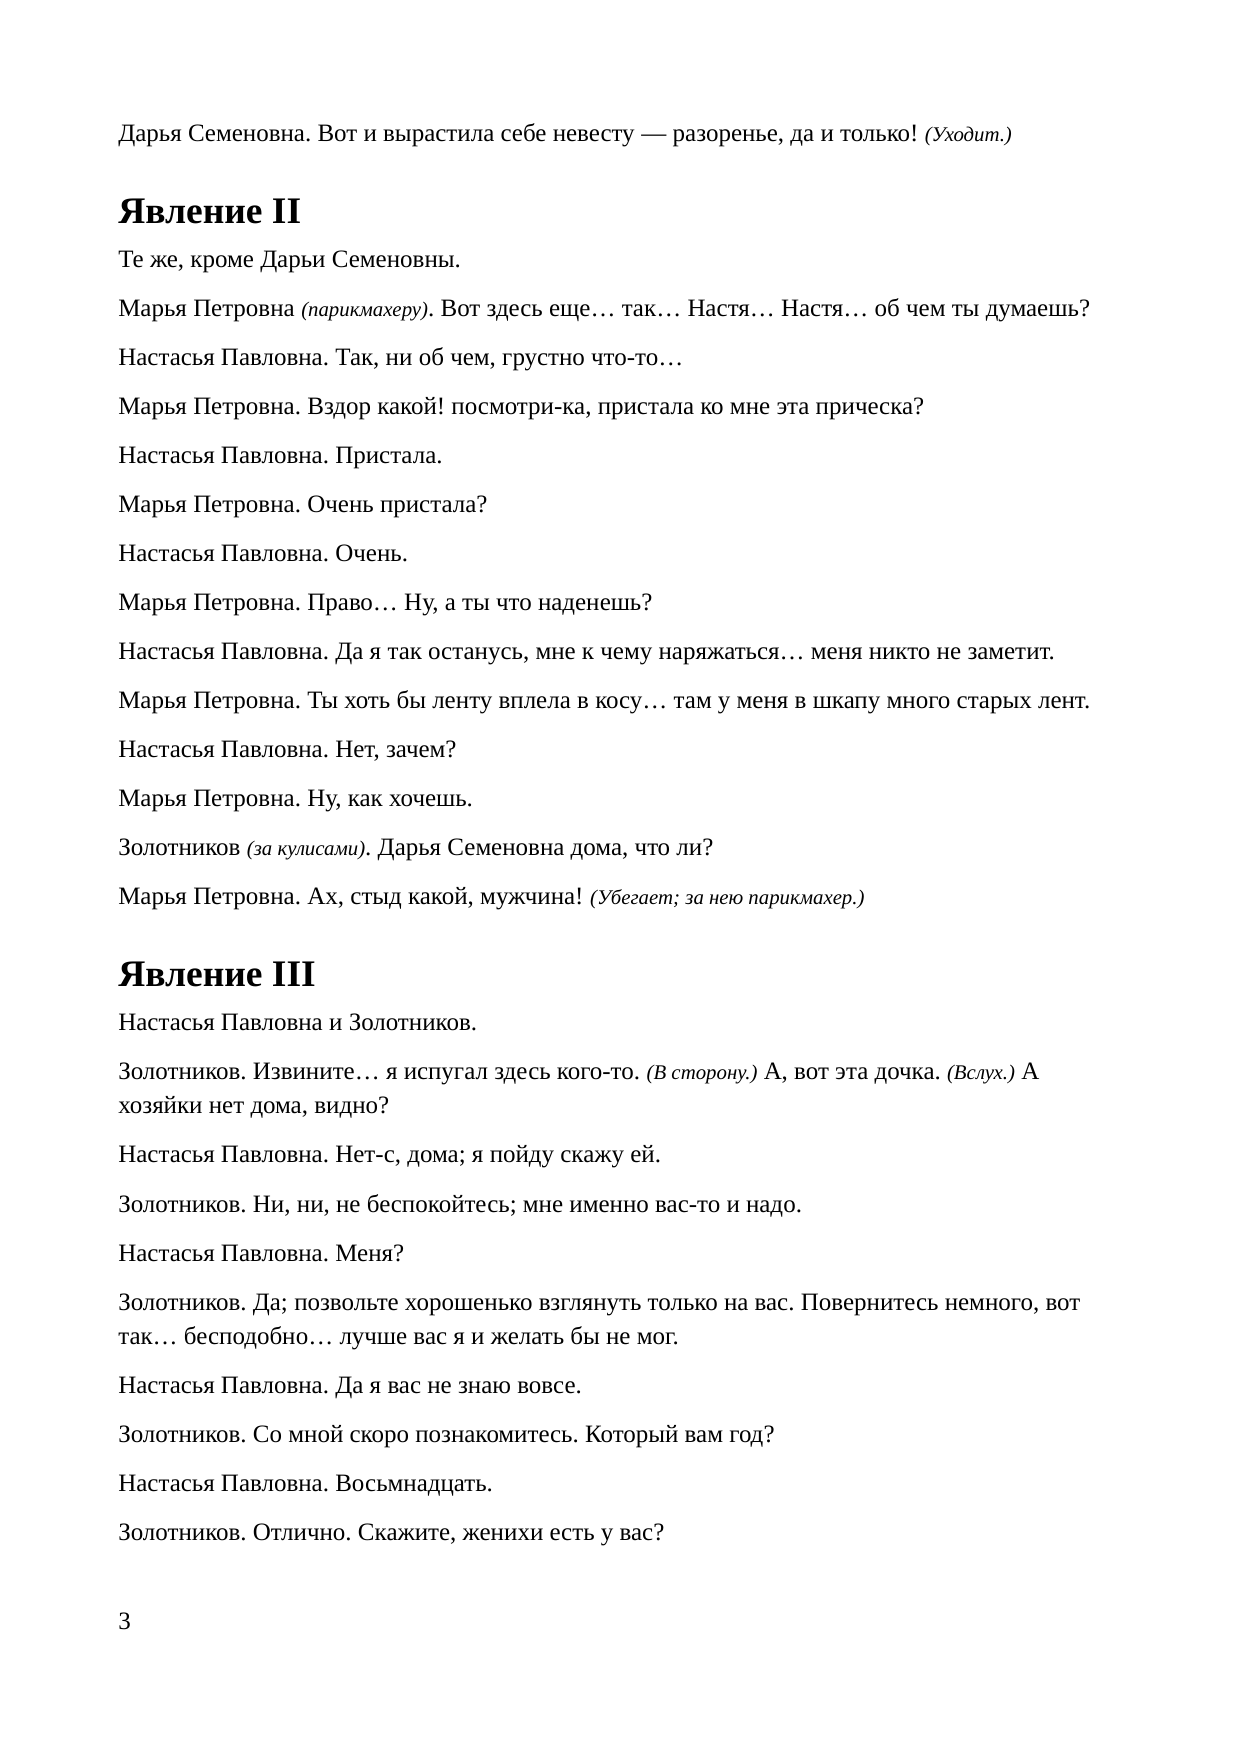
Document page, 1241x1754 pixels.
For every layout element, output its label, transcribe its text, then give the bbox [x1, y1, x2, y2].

text Золотников. Со мной скоро познакомитесь. Который вам год? [118, 1419, 1122, 1448]
text Марья Петровна. Ну, как хочешь. [118, 783, 1122, 812]
text Настасья Павловна. Меня? [118, 1238, 1122, 1266]
subtitle Явление III [118, 951, 1122, 994]
text Настасья Павловна. Пристала. [118, 440, 1122, 469]
text Марья Петровна. Очень пристала? [118, 489, 1122, 518]
text Настасья Павловна. Очень. [118, 538, 1122, 567]
text Марья Петровна (парикмахеру). Вот здесь еще… так… Настя… Настя… об чем ты думаешь? [118, 293, 1122, 321]
text Марья Петровна. Вздор какой! посмотри-ка, пристала ко мне эта прическа? [118, 391, 1122, 419]
text Золотников. Отлично. Скажите, женихи есть у вас? [118, 1517, 1122, 1546]
text Марья Петровна. Ах, стыд какой, мужчина! (Убегает; за нею парикмахер.) [118, 881, 1122, 910]
text Настасья Павловна. Нет, зачем? [118, 734, 1122, 763]
subtitle Явление II [118, 188, 1122, 231]
text Марья Петровна. Ты хоть бы ленту вплела в косу… там у меня в шкапу много старых лент. [118, 685, 1122, 714]
text Золотников. Ни, ни, не беспокойтесь; мне именно вас-то и надо. [118, 1189, 1122, 1217]
text Настасья Павловна. Да я вас не знаю вовсе. [118, 1370, 1122, 1399]
text Дарья Семеновна. Вот и вырастила себе невесту — разоренье, да и только! (Уходит.) [118, 118, 1122, 147]
text Золотников (за кулисами). Дарья Семеновна дома, что ли? [118, 832, 1122, 861]
text Золотников. Извините… я испугал здесь кого-то. (В сторону.) А, вот эта дочка. (Вслух.) А хозяйки нет дома, видно? [118, 1056, 1122, 1119]
text Золотников. Да; позвольте хорошенько взглянуть только на вас. Повернитесь немного, вот так… бесподобно… лучше вас я и желать бы не мог. [118, 1287, 1122, 1350]
text Настасья Павловна. Нет-с, дома; я пойду скажу ей. [118, 1139, 1122, 1168]
text Настасья Павловна. Так, ни об чем, грустно что-то… [118, 342, 1122, 371]
text Настасья Павловна. Да я так останусь, мне к чему наряжаться… меня никто не заметит. [118, 636, 1122, 665]
text Настасья Павловна и Золотников. [118, 1007, 1122, 1036]
text Те же, кроме Дарьи Семеновны. [118, 244, 1122, 272]
text Настасья Павловна. Восьмнадцать. [118, 1468, 1122, 1497]
text Марья Петровна. Право… Ну, а ты что наденешь? [118, 587, 1122, 616]
